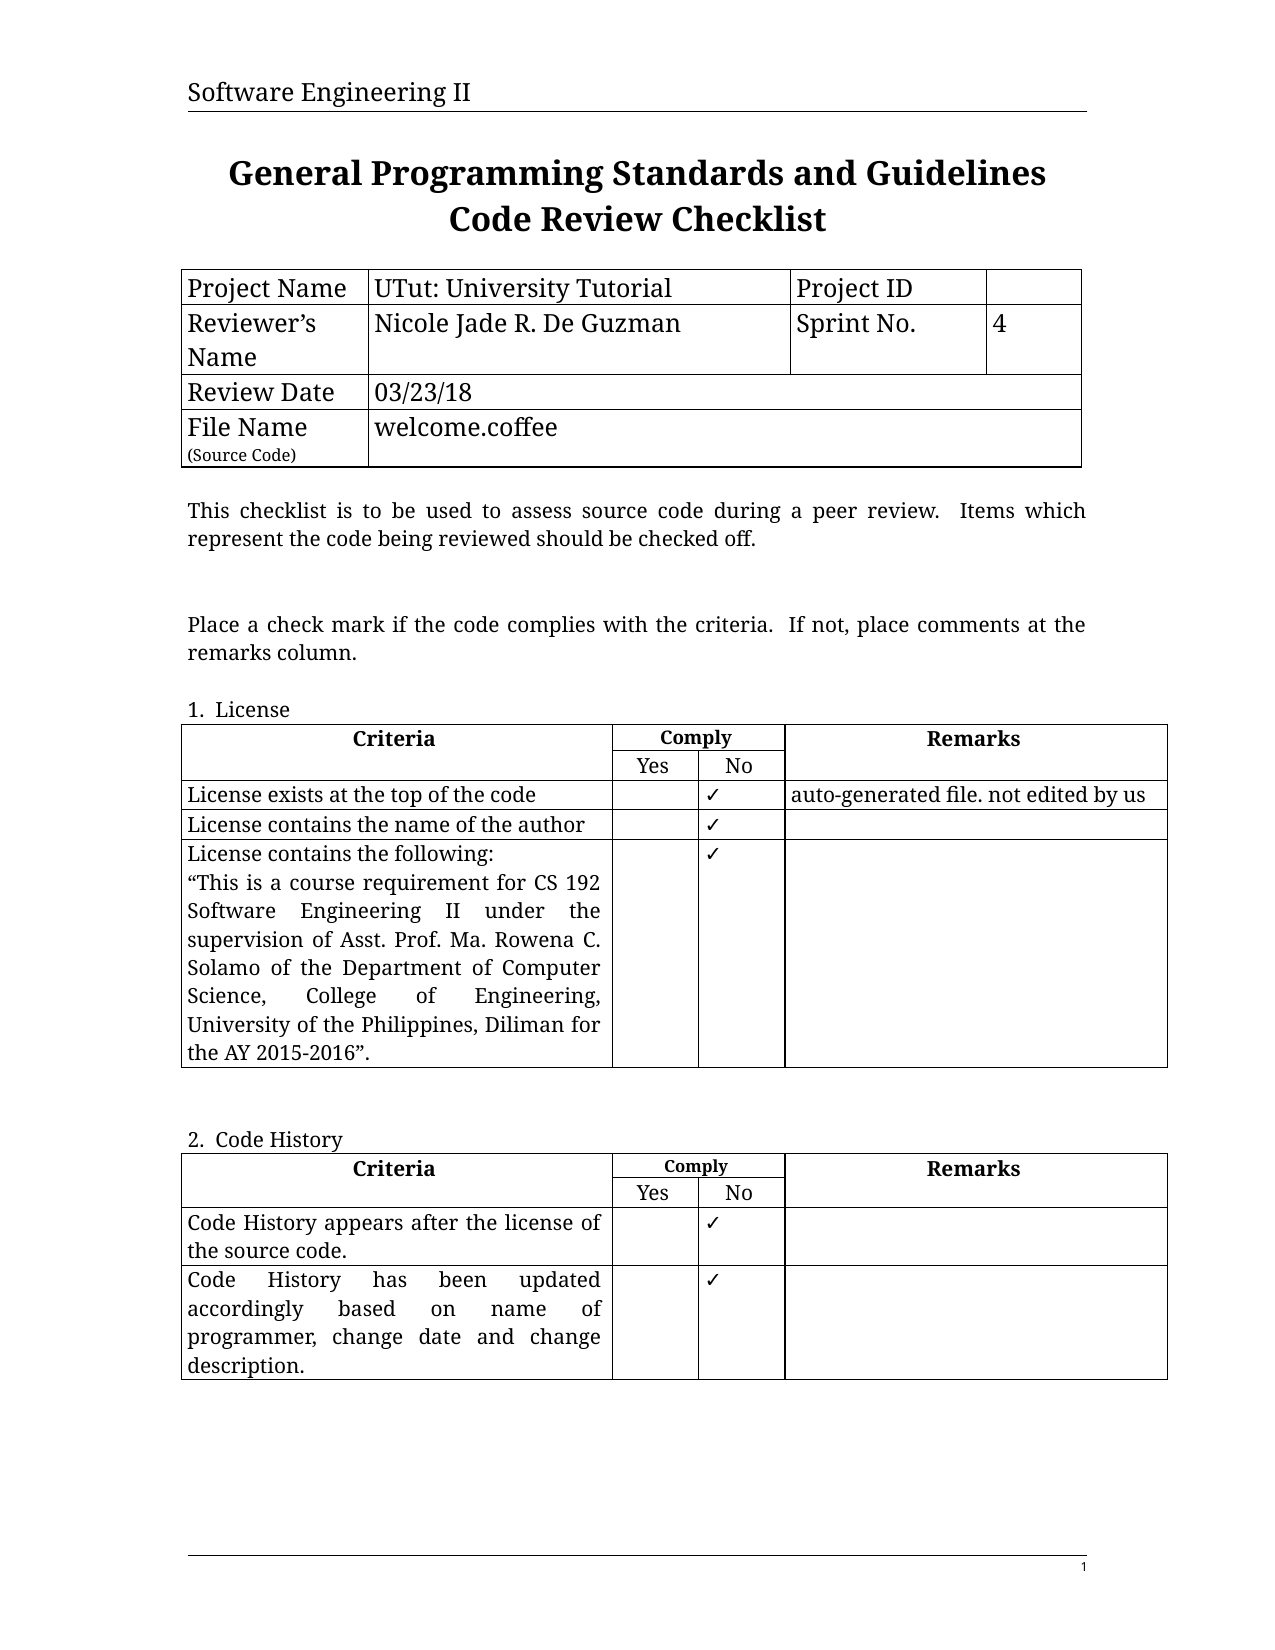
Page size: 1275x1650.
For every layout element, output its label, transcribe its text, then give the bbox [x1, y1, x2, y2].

table_cell ✓ [699, 781, 704, 809]
table_cell ✓ [699, 810, 704, 838]
table_cell 4 [987, 305, 1081, 373]
table_cell ✓ [699, 1266, 784, 1379]
table_cell welcome.coffee [369, 410, 1081, 466]
table_cell ✓ [774, 810, 784, 838]
table_header Comply [774, 1154, 784, 1177]
table_cell No [699, 751, 704, 779]
table_cell ✓ [699, 1208, 784, 1264]
text General Programming Standards and Guidelines Code Review Checklist [187, 150, 1087, 241]
table_cell [786, 1208, 1167, 1264]
table_cell [786, 810, 791, 838]
text 2. Code History [187, 1125, 1087, 1153]
table_cell Nicole Jade R. De Guzman [369, 305, 790, 373]
table_cell [613, 1208, 698, 1264]
table_cell No [699, 1178, 704, 1207]
table_cell ✓ [774, 781, 784, 809]
table_header Comply [774, 725, 784, 750]
table_header [1070, 270, 1081, 304]
table_cell Review Date [357, 375, 368, 409]
table_cell 03/23/18 [369, 375, 374, 409]
table_cell [786, 1266, 1167, 1379]
table_cell Yes [613, 751, 618, 779]
table_cell [1156, 810, 1167, 838]
table_header Criteria [182, 1154, 612, 1207]
text 1. License [187, 695, 1087, 723]
table_cell Reviewer’s Name [357, 305, 368, 373]
table_header Project Name [357, 270, 368, 304]
table_header Remarks [786, 1154, 1167, 1207]
table_header Comply [613, 725, 618, 750]
table_header Remarks [786, 725, 1167, 779]
table_cell [613, 1266, 698, 1379]
text Place a check mark if the code complies with the criteria. If not, place comments at the remarks column. [187, 610, 1087, 667]
table_cell Reviewer’s Name [182, 305, 187, 373]
table_cell No [774, 1178, 784, 1207]
table_header Criteria [182, 725, 612, 779]
table_cell [786, 840, 1167, 1067]
table_cell [613, 810, 618, 838]
table_cell [613, 781, 618, 809]
table_cell Yes [687, 751, 698, 779]
table_header Project ID [976, 270, 986, 304]
table_cell Yes [687, 1178, 698, 1207]
table_cell [613, 840, 698, 1067]
table_header [987, 270, 992, 304]
table_cell 03/23/18 [1070, 375, 1081, 409]
table_cell Sprint No. [791, 305, 986, 373]
table_cell Yes [613, 1178, 618, 1207]
table_cell [687, 781, 698, 809]
table_cell File Name (Source Code) [357, 410, 368, 466]
text This checklist is to be used to assess source code during a peer review. Items which represent the code being reviewed should be checked off. [187, 496, 1087, 553]
table_cell No [774, 751, 784, 779]
table_cell ✓ [699, 840, 784, 1067]
table_cell [687, 810, 698, 838]
